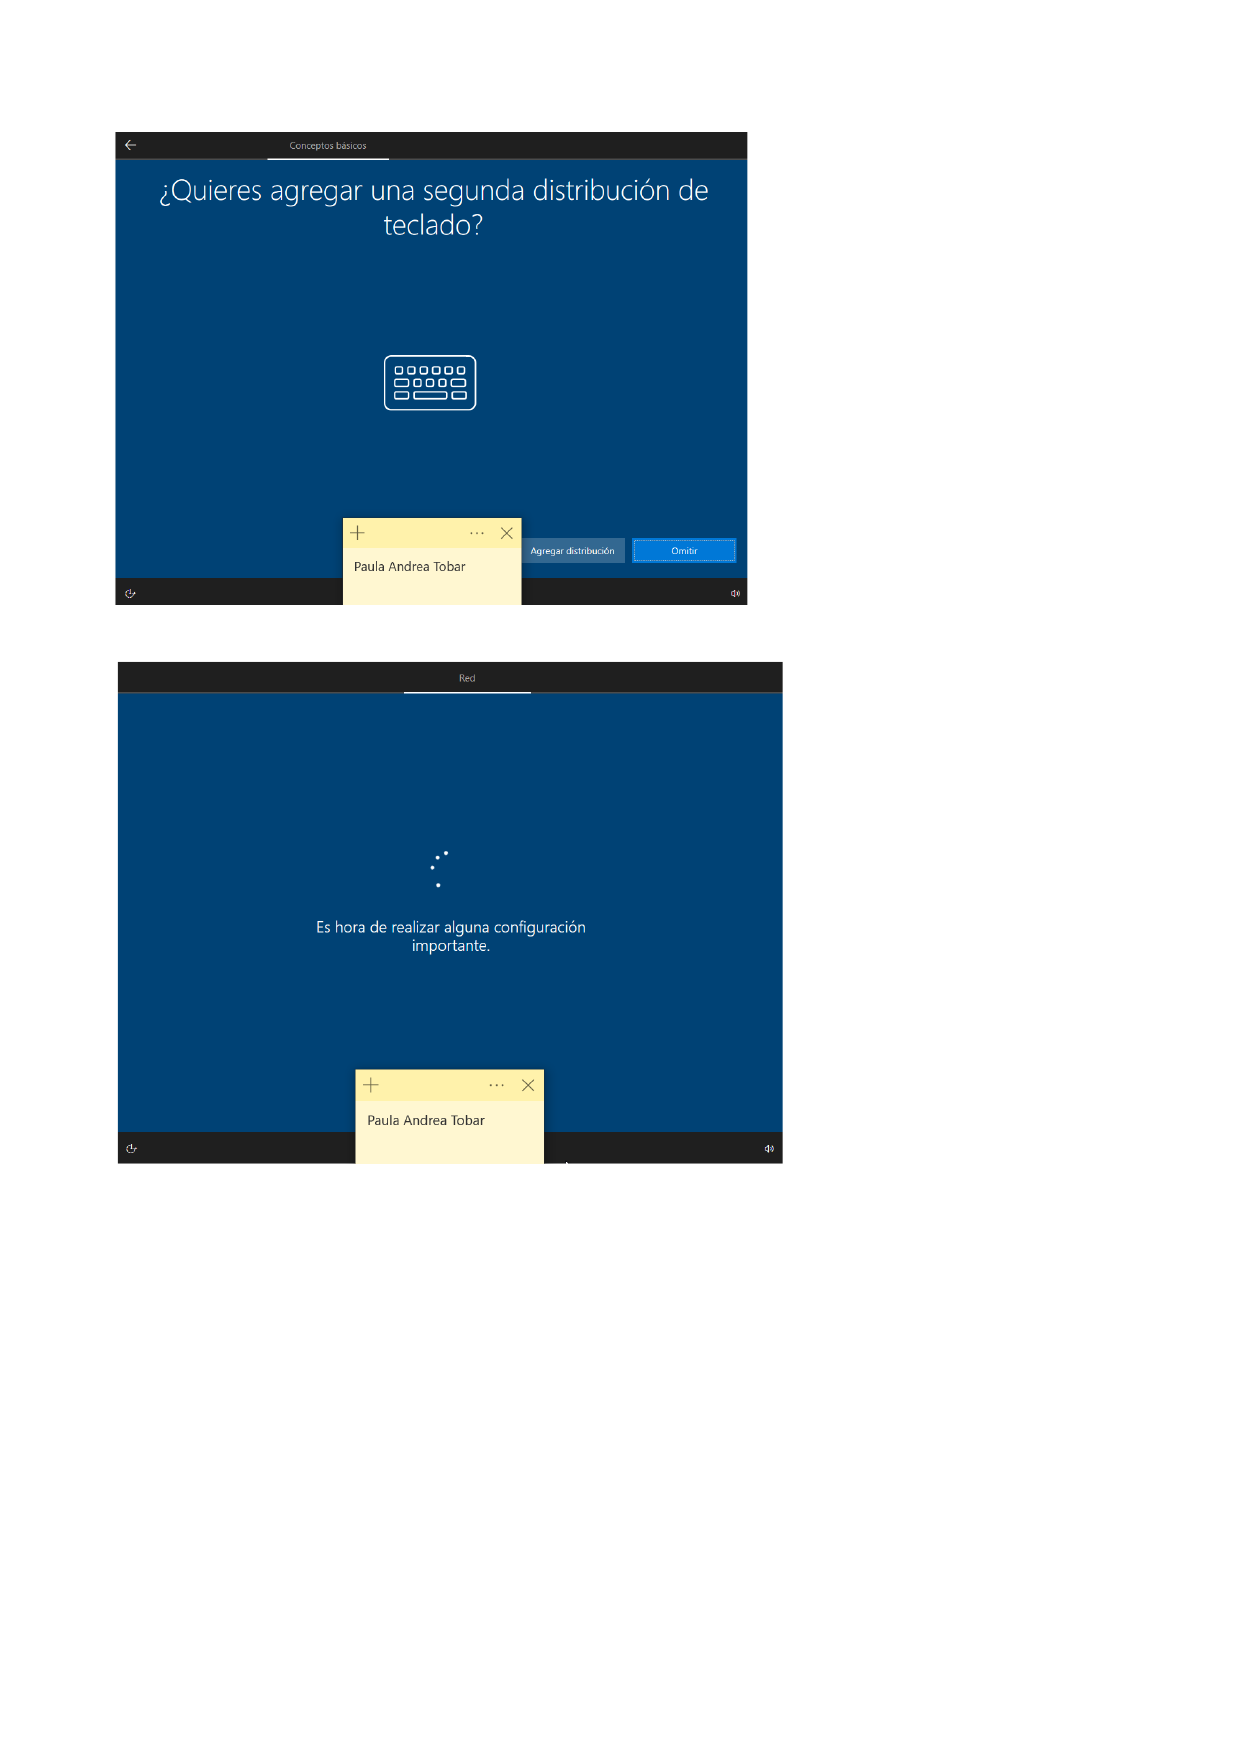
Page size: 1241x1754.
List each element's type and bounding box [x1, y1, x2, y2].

picture [114, 132, 748, 605]
picture [117, 661, 783, 1164]
